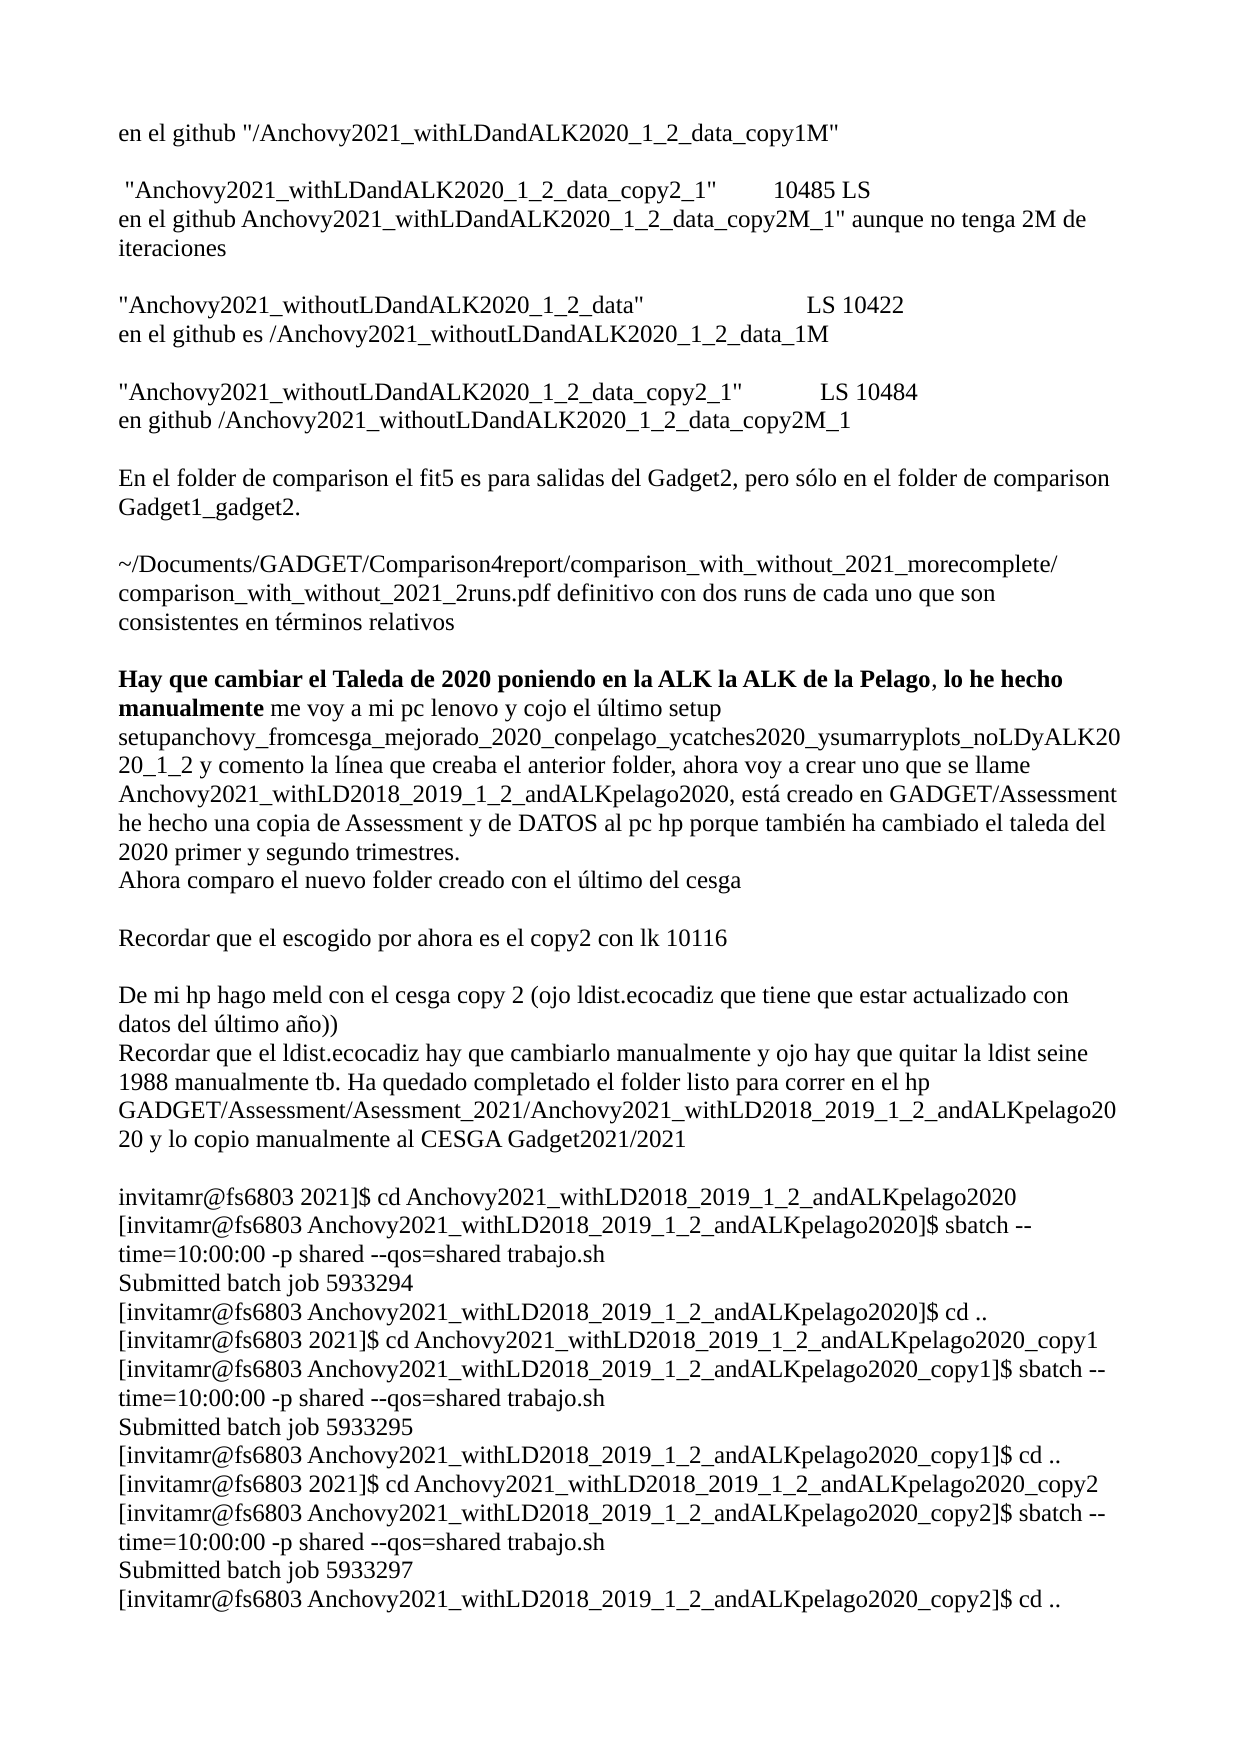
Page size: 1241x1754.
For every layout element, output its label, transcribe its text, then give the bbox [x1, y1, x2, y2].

text Submitted batch job 5933297 [118, 1556, 1122, 1584]
text "Anchovy2021_withoutLDandALK2020_1_2_data_copy2_1" LS 10484 [118, 377, 1122, 406]
text en github /Anchovy2021_withoutLDandALK2020_1_2_data_copy2M_1 [118, 406, 1122, 434]
text [invitamr@fs6803 Anchovy2021_withLD2018_2019_1_2_andALKpelago2020_copy1]$ sbatch --time=10:00:00 -p shared --qos=shared trabajo.sh [118, 1354, 1122, 1412]
text [invitamr@fs6803 2021]$ cd Anchovy2021_withLD2018_2019_1_2_andALKpelago2020_copy1 [118, 1326, 1122, 1354]
text "Anchovy2021_withoutLDandALK2020_1_2_data" LS 10422 [118, 291, 1122, 319]
text Ahora comparo el nuevo folder creado con el último del cesga [118, 866, 1122, 894]
text Submitted batch job 5933295 [118, 1412, 1122, 1441]
text en el github Anchovy2021_withLDandALK2020_1_2_data_copy2M_1" aunque no tenga 2M de iteraciones [118, 204, 1122, 262]
text [invitamr@fs6803 Anchovy2021_withLD2018_2019_1_2_andALKpelago2020]$ cd .. [118, 1297, 1122, 1326]
text invitamr@fs6803 2021]$ cd Anchovy2021_withLD2018_2019_1_2_andALKpelago2020 [118, 1182, 1122, 1211]
text [invitamr@fs6803 Anchovy2021_withLD2018_2019_1_2_andALKpelago2020_copy1]$ cd .. [118, 1441, 1122, 1469]
text ~/Documents/GADGET/Comparison4report/comparison_with_without_2021_morecomplete/comparison_with_without_2021_2runs.pdf definitivo con dos runs de cada uno que son consistentes en términos relativos [118, 549, 1122, 636]
text De mi hp hago meld con el cesga copy 2 (ojo ldist.ecocadiz que tiene que estar actualizado con datos del último año)) [118, 981, 1122, 1038]
text Submitted batch job 5933294 [118, 1268, 1122, 1297]
text en el github "/Anchovy2021_withLDandALK2020_1_2_data_copy1M" [118, 118, 1122, 147]
text en el github es /Anchovy2021_withoutLDandALK2020_1_2_data_1M [118, 319, 1122, 348]
text he hecho una copia de Assessment y de DATOS al pc hp porque también ha cambiado el taleda del 2020 primer y segundo trimestres. [118, 808, 1122, 866]
text [invitamr@fs6803 2021]$ cd Anchovy2021_withLD2018_2019_1_2_andALKpelago2020_copy2 [118, 1469, 1122, 1498]
text [invitamr@fs6803 Anchovy2021_withLD2018_2019_1_2_andALKpelago2020]$ sbatch --time=10:00:00 -p shared --qos=shared trabajo.sh [118, 1211, 1122, 1268]
text En el folder de comparison el fit5 es para salidas del Gadget2, pero sólo en el folder de comparison Gadget1_gadget2. [118, 463, 1122, 521]
text Hay que cambiar el Taleda de 2020 poniendo en la ALK la ALK de la Pelago, lo he hecho manualmente me voy a mi pc lenovo y cojo el último setup setupanchovy_fromcesga_mejorado_2020_conpelago_ycatches2020_ysumarryplots_noLDyALK2020_1_2 y comento la línea que creaba el anterior folder, ahora voy a crear uno que se llame Anchovy2021_withLD2018_2019_1_2_andALKpelago2020, está creado en GADGET/Assessment [118, 664, 1122, 808]
text [invitamr@fs6803 Anchovy2021_withLD2018_2019_1_2_andALKpelago2020_copy2]$ sbatch --time=10:00:00 -p shared --qos=shared trabajo.sh [118, 1498, 1122, 1556]
text Recordar que el escogido por ahora es el copy2 con lk 10116 [118, 923, 1122, 952]
text "Anchovy2021_withLDandALK2020_1_2_data_copy2_1" 10485 LS [118, 176, 1122, 204]
text Recordar que el ldist.ecocadiz hay que cambiarlo manualmente y ojo hay que quitar la ldist seine 1988 manualmente tb. Ha quedado completado el folder listo para correr en el hp GADGET/Assessment/Asessment_2021/Anchovy2021_withLD2018_2019_1_2_andALKpelago2020 y lo copio manualmente al CESGA Gadget2021/2021 [118, 1038, 1122, 1153]
text [invitamr@fs6803 Anchovy2021_withLD2018_2019_1_2_andALKpelago2020_copy2]$ cd .. [118, 1584, 1122, 1613]
